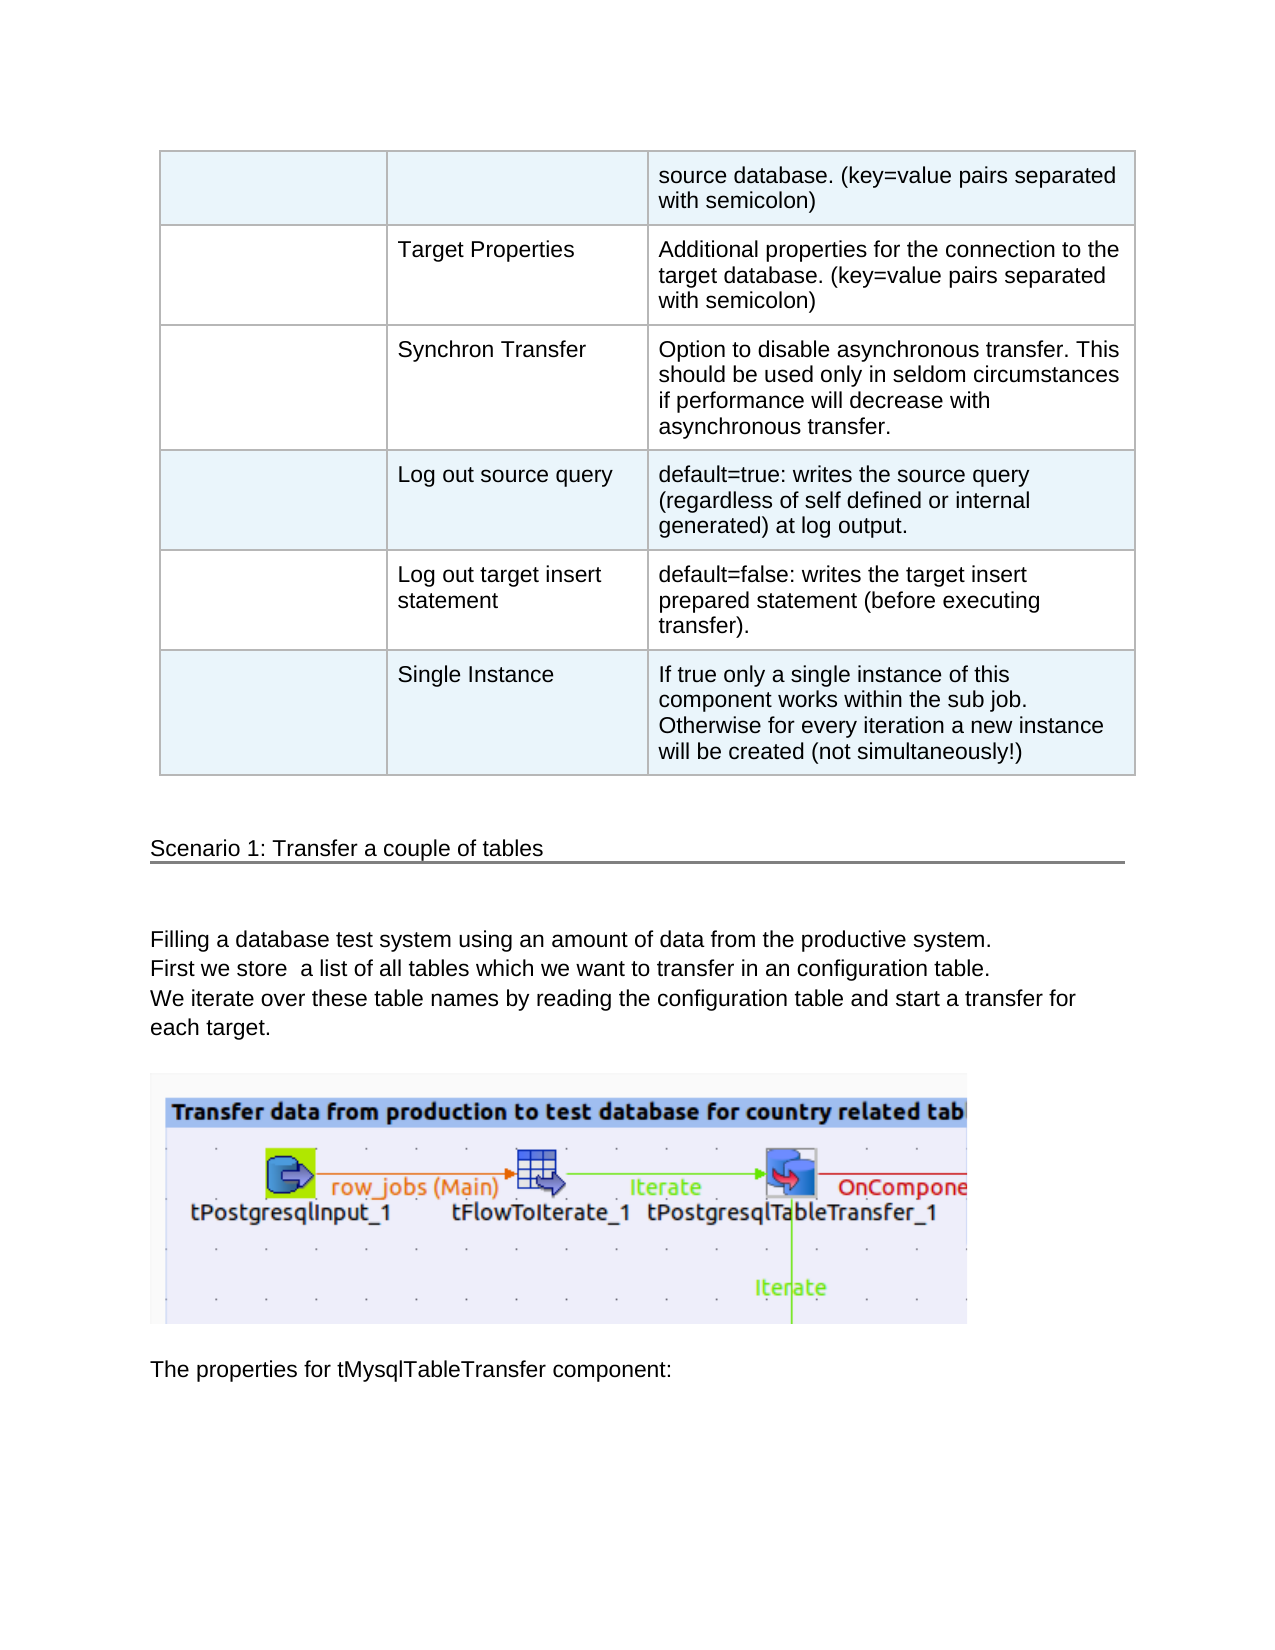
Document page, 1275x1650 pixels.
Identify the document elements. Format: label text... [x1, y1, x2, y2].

table_cell source database. (key=value pairs separated with semicolon) [649, 152, 1134, 224]
picture [150, 1073, 968, 1324]
table_cell [161, 152, 386, 224]
table_cell default=true: writes the source query (regardless of self defined or internal generated) at log output. [649, 451, 1134, 549]
text First we store a list of all tables which we want to transfer in an configuration table. [150, 956, 1125, 981]
table_cell Log out source query [388, 451, 647, 549]
table_cell Option to disable asynchronous transfer. This should be used only in seldom circumstances if performance will decrease with asynchronous transfer. [649, 326, 1134, 449]
table_cell default=false: writes the target insert prepared statement (before executing transfer). [649, 551, 1134, 649]
text We iterate over these table names by reading the configuration table and start a transfer for each target. [150, 985, 1125, 1040]
table_cell [161, 551, 386, 649]
table_cell Log out target insert statement [388, 551, 647, 649]
table_cell Single Instance [388, 651, 647, 774]
text Filling a database test system using an amount of data from the productive system. [150, 926, 1125, 952]
table_cell If true only a single instance of this component works within the sub job. Otherwise for every iteration a new instance will be created (not simultaneously!) [649, 651, 1134, 774]
table_cell [161, 651, 386, 774]
table_cell Synchron Transfer [388, 326, 647, 449]
table_cell Additional properties for the connection to the target database. (key=value pairs separated with semicolon) [649, 226, 1134, 324]
table_cell [161, 326, 386, 449]
table_cell [388, 152, 647, 224]
text The properties for tMysqlTableTransfer component: [150, 1356, 1125, 1382]
table_cell Target Properties [388, 226, 647, 324]
text Scenario 1: Transfer a couple of tables [150, 835, 1125, 861]
table_cell [161, 226, 386, 324]
table_cell [161, 451, 386, 549]
